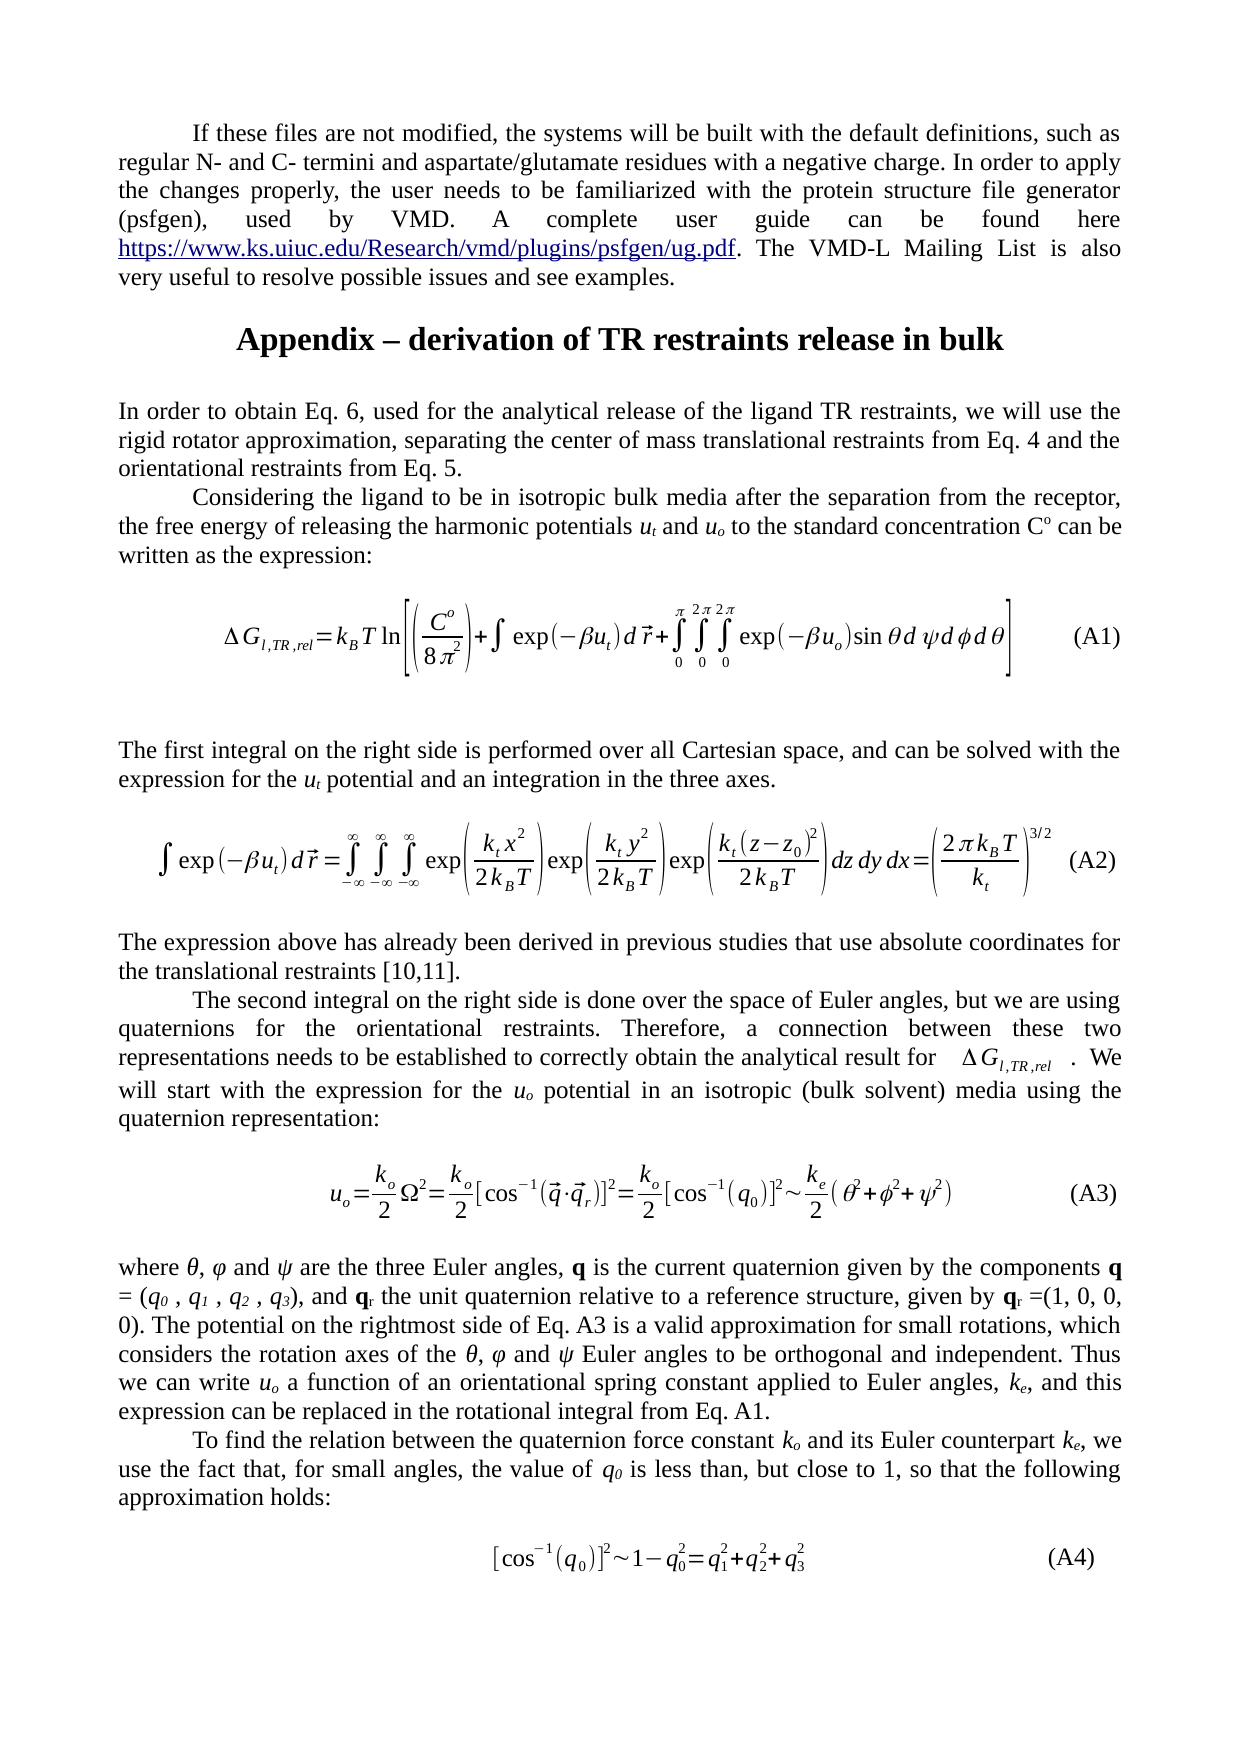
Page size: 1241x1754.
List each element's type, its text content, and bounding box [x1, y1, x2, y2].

text The first integral on the right side is performed over all Cartesian space, and can be solved with the expression for the ut potential and an integration in the three axes. [118, 735, 1122, 793]
text (A2) [118, 821, 1122, 898]
text where θ, φ and ψ are the three Euler angles, q is the current quaternion given by the components q = (q0 , q1 , q2 , q3), and qr the unit quaternion relative to a reference structure, given by qr =(1, 0, 0, 0). The potential on the rightmost side of Eq. A3 is a valid approximation for small rotations, which considers the rotation axes of the θ, φ and ψ Euler angles to be orthogonal and independent. Thus we can write uo a function of an orientational spring constant applied to Euler angles, ke, and this expression can be replaced in the rotational integral from Eq. A1. [118, 1252, 1122, 1425]
text (A4) [118, 1540, 1122, 1575]
text (A3) [118, 1161, 1122, 1224]
text The second integral on the right side is done over the space of Euler angles, but we are using quaternions for the orientational restraints. Therefore, a connection between these two representations needs to be established to correctly obtain the analytical result for . We will start with the expression for the uo potential in an isotropic (bulk solvent) media using the quaternion representation: [118, 985, 1122, 1132]
text To find the relation between the quaternion force constant ko and its Euler counterpart ke, we use the fact that, for small angles, the value of q0 is less than, but close to 1, so that the following approximation holds: [118, 1425, 1122, 1511]
text Considering the ligand to be in isotropic bulk media after the separation from the receptor, the free energy of releasing the harmonic potentials ut and uo to the standard concentration Co can be written as the expression: [118, 482, 1122, 568]
text Appendix – derivation of TR restraints release in bulk [118, 319, 1122, 358]
text The expression above has already been derived in previous studies that use absolute coordinates for the translational restraints [10,11]. [118, 927, 1122, 985]
text If these files are not modified, the systems will be built with the default definitions, such as regular N- and C- termini and aspartate/glutamate residues with a negative charge. In order to apply the changes properly, the user needs to be familiarized with the protein structure file generator (psfgen), used by VMD. A complete user guide can be found here https://www.ks.uiuc.edu/Research/vmd/plugins/psfgen/ug.pdf. The VMD-L Mailing List is also very useful to resolve possible issues and see examples. [118, 118, 1122, 291]
text (A1) [118, 597, 1122, 678]
text In order to obtain Eq. 6, used for the analytical release of the ligand TR restraints, we will use the rigid rotator approximation, separating the center of mass translational restraints from Eq. 4 and the orientational restraints from Eq. 5. [118, 396, 1122, 482]
